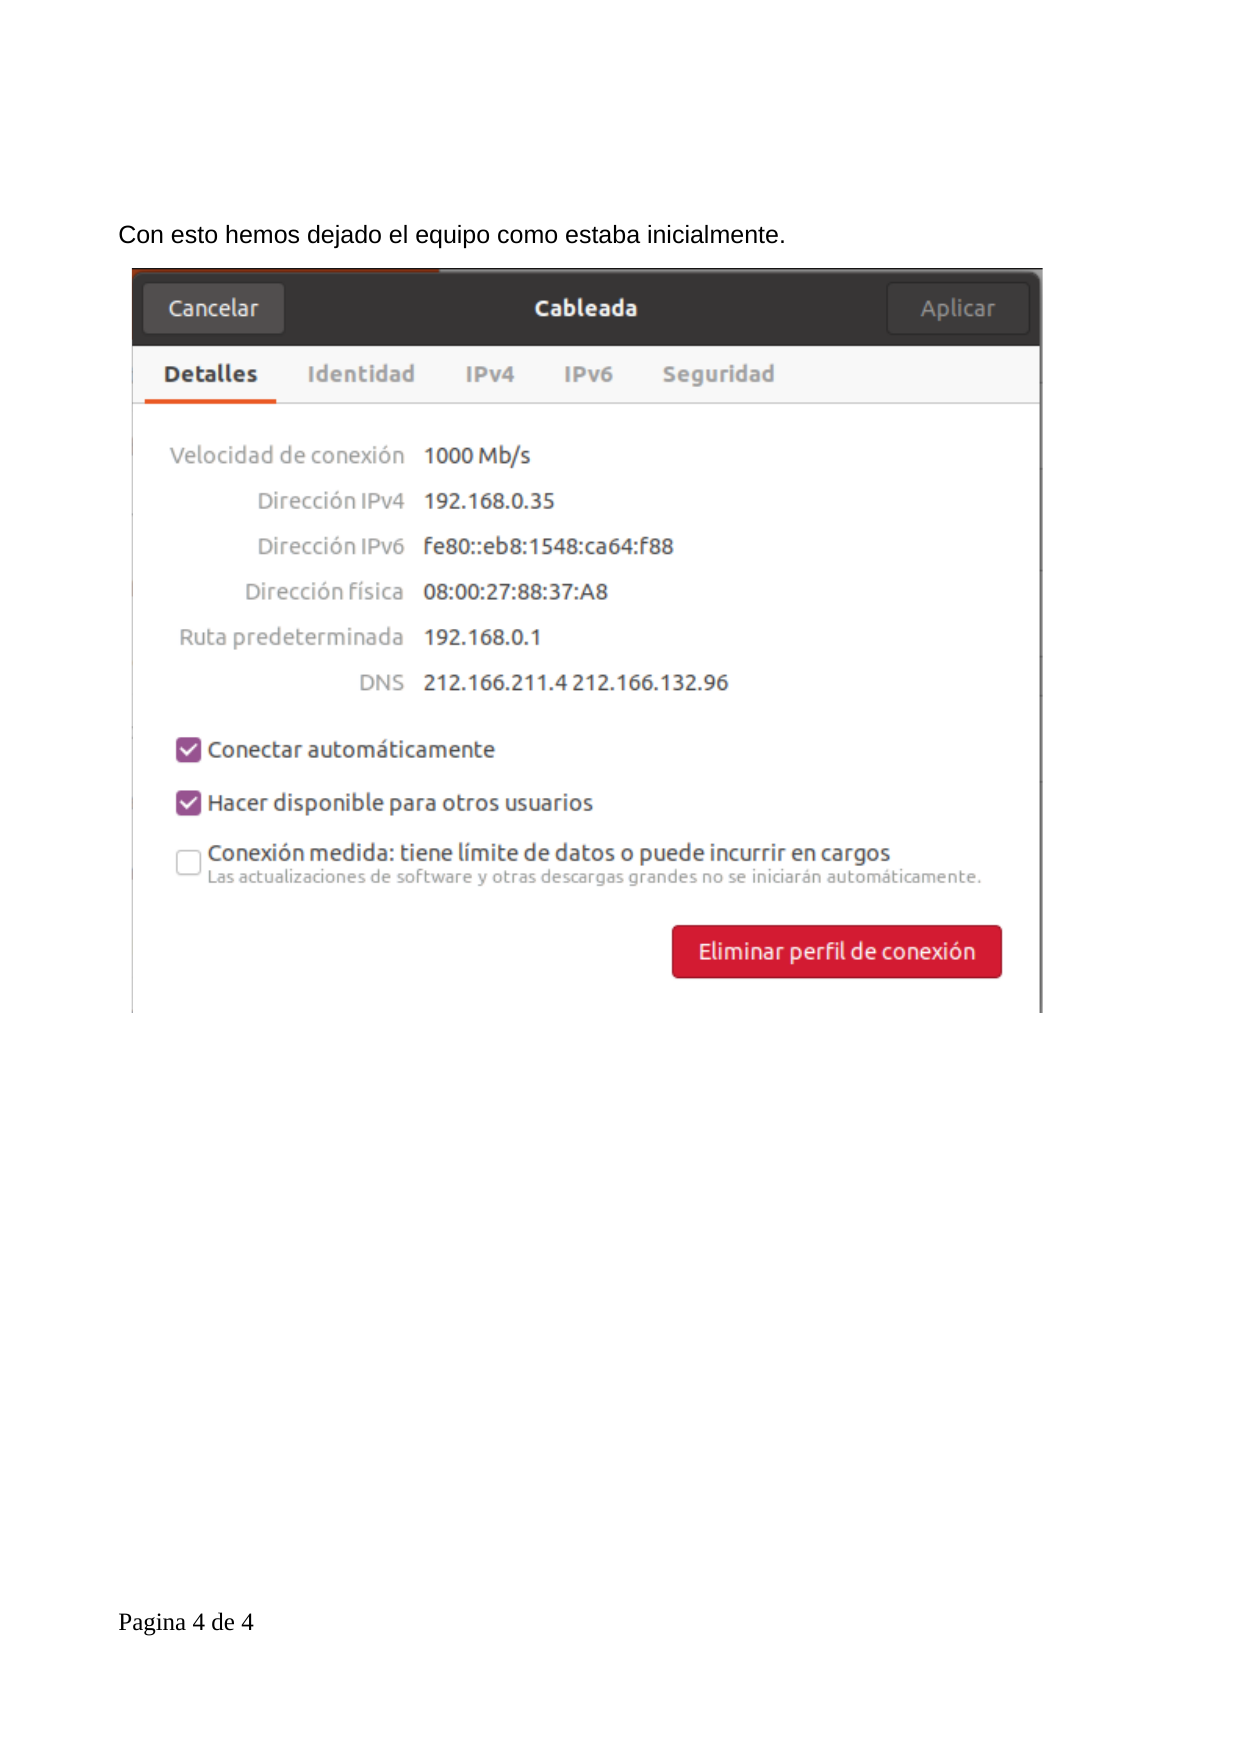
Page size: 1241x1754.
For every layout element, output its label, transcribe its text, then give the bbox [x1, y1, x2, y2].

picture [131, 268, 1043, 1013]
text Con esto hemos dejado el equipo como estaba inicialmente. [118, 220, 1122, 249]
